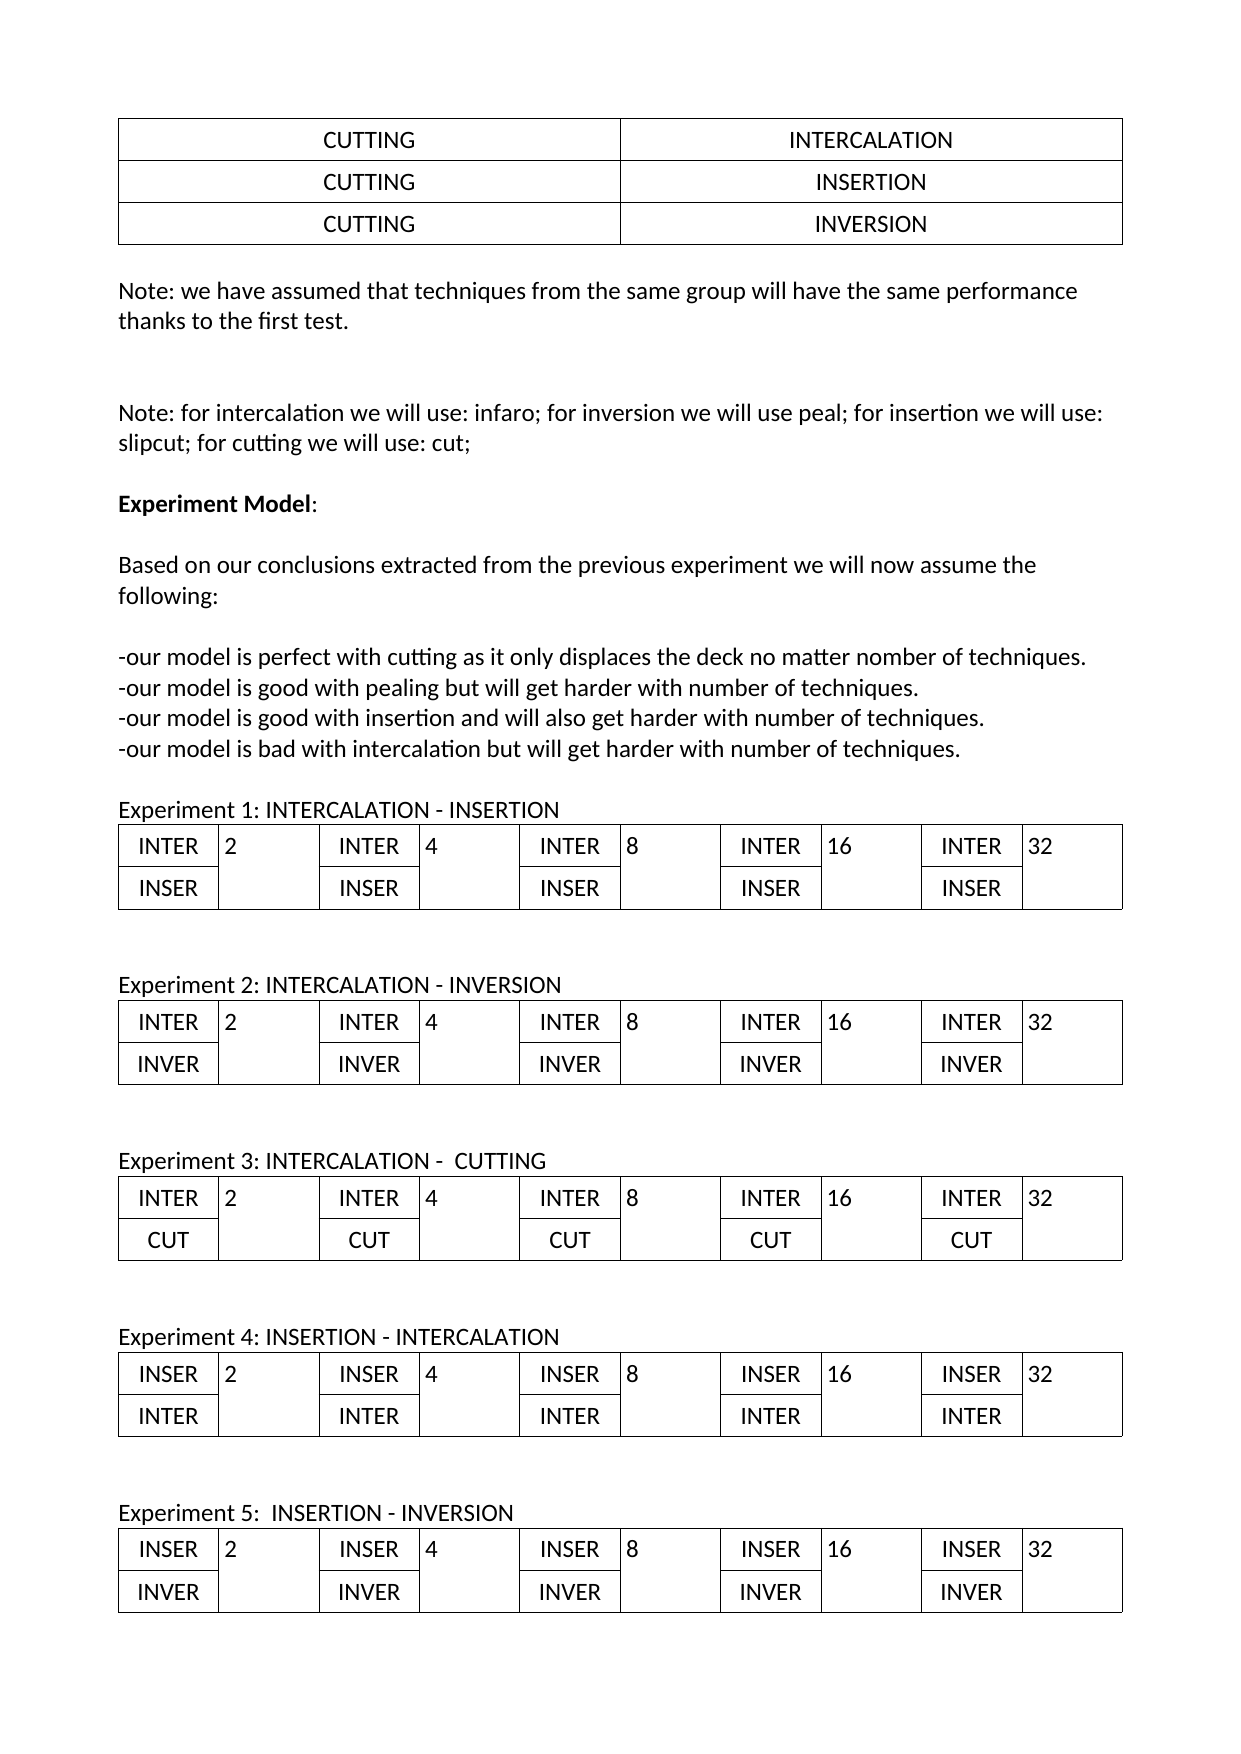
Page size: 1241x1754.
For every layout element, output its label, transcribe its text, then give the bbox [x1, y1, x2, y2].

table_header INTER [721, 1177, 821, 1218]
table_header 16 [822, 1177, 921, 1260]
table_cell CUTTING [119, 161, 620, 202]
table_header INTER [320, 1001, 419, 1042]
table_cell INVER [922, 1571, 1022, 1612]
table_cell CUT [922, 1219, 1022, 1260]
table_header 2 [219, 1001, 319, 1084]
table_header INTER [119, 825, 218, 866]
table_header INSER [721, 1529, 821, 1570]
table_header 4 [420, 1529, 519, 1612]
table_header 4 [420, 825, 519, 908]
table_header 32 [1023, 1177, 1122, 1260]
text Experiment 5: INSERTION - INVERSION [118, 1497, 1122, 1528]
table_cell INSER [922, 867, 1022, 908]
table_header INTER [520, 1177, 620, 1218]
table_cell INTER [922, 1395, 1022, 1436]
table_header INSER [320, 1529, 419, 1570]
table_header INSER [520, 1529, 620, 1570]
table_header INTER [922, 825, 1022, 866]
text -our model is bad with intercalation but will get harder with number of techniques. [118, 733, 1122, 763]
table_header INSER [520, 1353, 620, 1394]
table_header INTER [721, 825, 821, 866]
table_header INSER [922, 1529, 1022, 1570]
table_header INSER [119, 1353, 218, 1394]
text Note: for intercalation we will use: infaro; for inversion we will use peal; for insertion we will use: slipcut; for cutting we will use: cut; [118, 397, 1122, 458]
table_header 4 [420, 1177, 519, 1260]
table_cell CUTTING [119, 203, 620, 244]
table_cell CUTTING [119, 119, 620, 160]
table_cell INTER [320, 1395, 419, 1436]
text Based on our conclusions extracted from the previous experiment we will now assume the following: [118, 550, 1122, 611]
table_cell INSER [721, 867, 821, 908]
table_cell INSER [119, 867, 218, 908]
table_cell INVER [119, 1571, 218, 1612]
table_cell INVER [320, 1043, 419, 1084]
table_cell INVER [520, 1043, 620, 1084]
table_header 8 [621, 1177, 720, 1260]
table_header 2 [219, 1353, 319, 1436]
text -our model is good with insertion and will also get harder with number of techniques. [118, 702, 1122, 733]
table_header INTER [320, 825, 419, 866]
table_header 16 [822, 825, 921, 908]
table_cell INTER [721, 1395, 821, 1436]
table_header 8 [621, 1001, 720, 1084]
table_header INSER [721, 1353, 821, 1394]
text Experiment 1: INTERCALATION - INSERTION [118, 794, 1122, 824]
table_cell INVER [520, 1571, 620, 1612]
text Note: we have assumed that techniques from the same group will have the same performance thanks to the first test. [118, 275, 1122, 336]
table_header INTER [119, 1177, 218, 1218]
text Experiment 4: INSERTION - INTERCALATION [118, 1321, 1122, 1352]
table_cell INVER [320, 1571, 419, 1612]
table_header 4 [420, 1001, 519, 1084]
text Experiment 3: INTERCALATION - CUTTING [118, 1146, 1122, 1176]
table_header 8 [621, 825, 720, 908]
table_cell INSER [520, 867, 620, 908]
table_header 16 [822, 1001, 921, 1084]
text -our model is perfect with cutting as it only displaces the deck no matter nomber of techniques. [118, 641, 1122, 672]
table_header INTER [320, 1177, 419, 1218]
table_cell INVERSION [621, 203, 1122, 244]
table_cell INVER [721, 1571, 821, 1612]
table_cell CUT [119, 1219, 218, 1260]
table_cell CUT [520, 1219, 620, 1260]
table_cell CUT [320, 1219, 419, 1260]
text -our model is good with pealing but will get harder with number of techniques. [118, 672, 1122, 702]
table_header INTER [520, 825, 620, 866]
table_header 32 [1023, 825, 1122, 908]
table_header INSER [320, 1353, 419, 1394]
table_header 4 [420, 1353, 519, 1436]
text Experiment 2: INTERCALATION - INVERSION [118, 970, 1122, 1000]
table_cell INVER [119, 1043, 218, 1084]
table_header INTER [520, 1001, 620, 1042]
text Experiment Model: [118, 489, 1122, 519]
table_header 16 [822, 1353, 921, 1436]
table_header 2 [219, 825, 319, 908]
table_header INSER [119, 1529, 218, 1570]
table_header 32 [1023, 1353, 1122, 1436]
table_header 8 [621, 1529, 720, 1612]
table_cell CUT [721, 1219, 821, 1260]
table_header 32 [1023, 1001, 1122, 1084]
table_header 2 [219, 1177, 319, 1260]
table_cell INVER [721, 1043, 821, 1084]
table_cell INTER [520, 1395, 620, 1436]
table_cell INVER [922, 1043, 1022, 1084]
table_cell INSERTION [621, 161, 1122, 202]
table_header INTER [119, 1001, 218, 1042]
table_header 16 [822, 1529, 921, 1612]
table_cell INSER [320, 867, 419, 908]
table_header INTER [922, 1177, 1022, 1218]
table_header 2 [219, 1529, 319, 1612]
table_header INSER [922, 1353, 1022, 1394]
table_header INTER [922, 1001, 1022, 1042]
table_header 8 [621, 1353, 720, 1436]
table_cell INTERCALATION [621, 119, 1122, 160]
table_header 32 [1023, 1529, 1122, 1612]
table_cell INTER [119, 1395, 218, 1436]
table_header INTER [721, 1001, 821, 1042]
